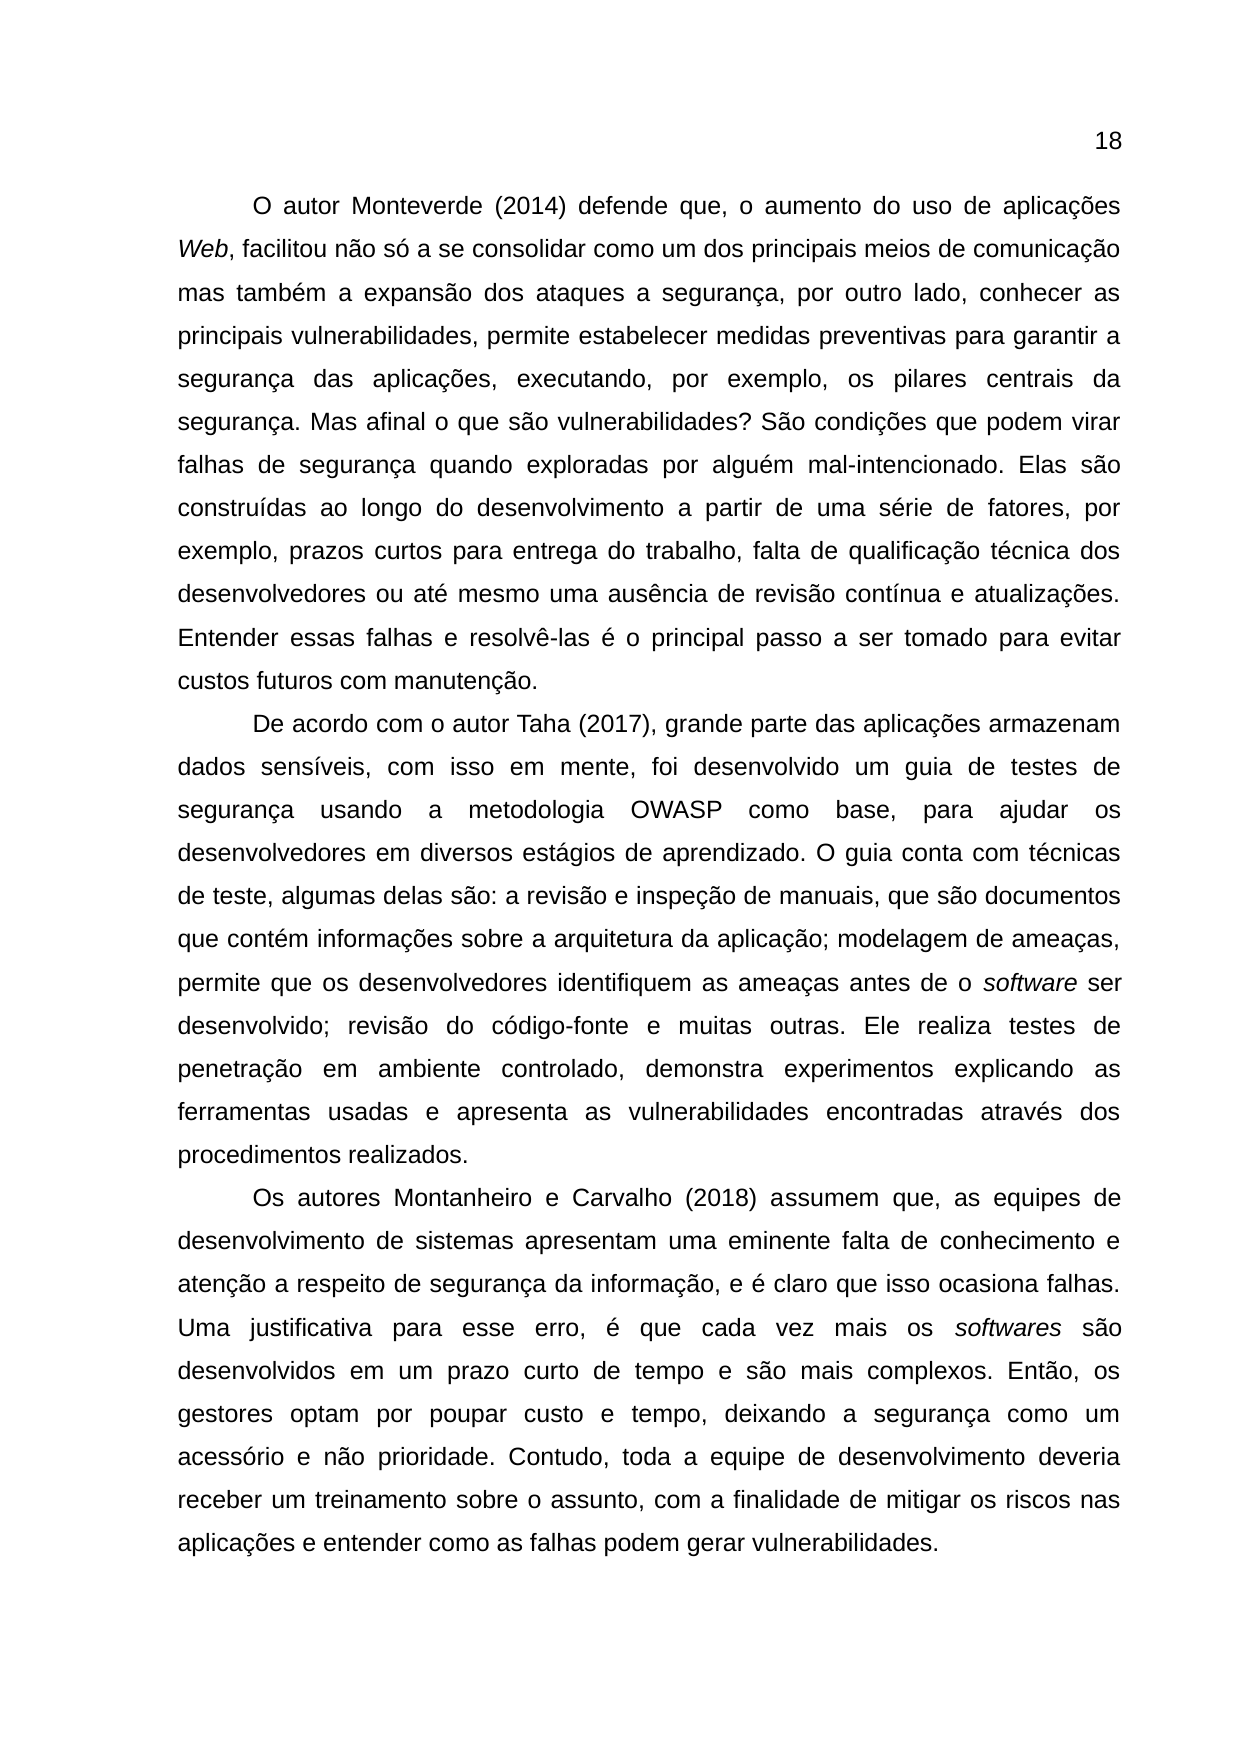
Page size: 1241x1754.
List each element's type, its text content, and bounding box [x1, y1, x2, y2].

text O autor Monteverde (2014) defende que, o aumento do uso de aplicações Web, facilitou não só a se consolidar como um dos principais meios de comunicação mas também a expansão dos ataques a segurança, por outro lado, conhecer as principais vulnerabilidades, permite estabelecer medidas preventivas para garantir a segurança das aplicações, executando, por exemplo, os pilares centrais da segurança. Mas afinal o que são vulnerabilidades? São condições que podem virar falhas de segurança quando exploradas por alguém mal-intencionado. Elas são construídas ao longo do desenvolvimento a partir de uma série de fatores, por exemplo, prazos curtos para entrega do trabalho, falta de qualificação técnica dos desenvolvedores ou até mesmo uma ausência de revisão contínua e atualizações. Entender essas falhas e resolvê-las é o principal passo a ser tomado para evitar custos futuros com manutenção. [177, 191, 1122, 694]
text Os autores Montanheiro e Carvalho (2018) assumem que, as equipes de desenvolvimento de sistemas apresentam uma eminente falta de conhecimento e atenção a respeito de segurança da informação, e é claro que isso ocasiona falhas. Uma justificativa para esse erro, é que cada vez mais os softwares são desenvolvidos em um prazo curto de tempo e são mais complexos. Então, os gestores optam por poupar custo e tempo, deixando a segurança como um acessório e não prioridade. Contudo, toda a equipe de desenvolvimento deveria receber um treinamento sobre o assunto, com a finalidade de mitigar os riscos nas aplicações e entender como as falhas podem gerar vulnerabilidades. [177, 1183, 1122, 1557]
text De acordo com o autor Taha (2017), grande parte das aplicações armazenam dados sensíveis, com isso em mente, foi desenvolvido um guia de testes de segurança usando a metodologia OWASP como base, para ajudar os desenvolvedores em diversos estágios de aprendizado. O guia conta com técnicas de teste, algumas delas são: a revisão e inspeção de manuais, que são documentos que contém informações sobre a arquitetura da aplicação; modelagem de ameaças, permite que os desenvolvedores identifiquem as ameaças antes de o software ser desenvolvido; revisão do código-fonte e muitas outras. Ele realiza testes de penetração em ambiente controlado, demonstra experimentos explicando as ferramentas usadas e apresenta as vulnerabilidades encontradas através dos procedimentos realizados. [177, 709, 1122, 1169]
